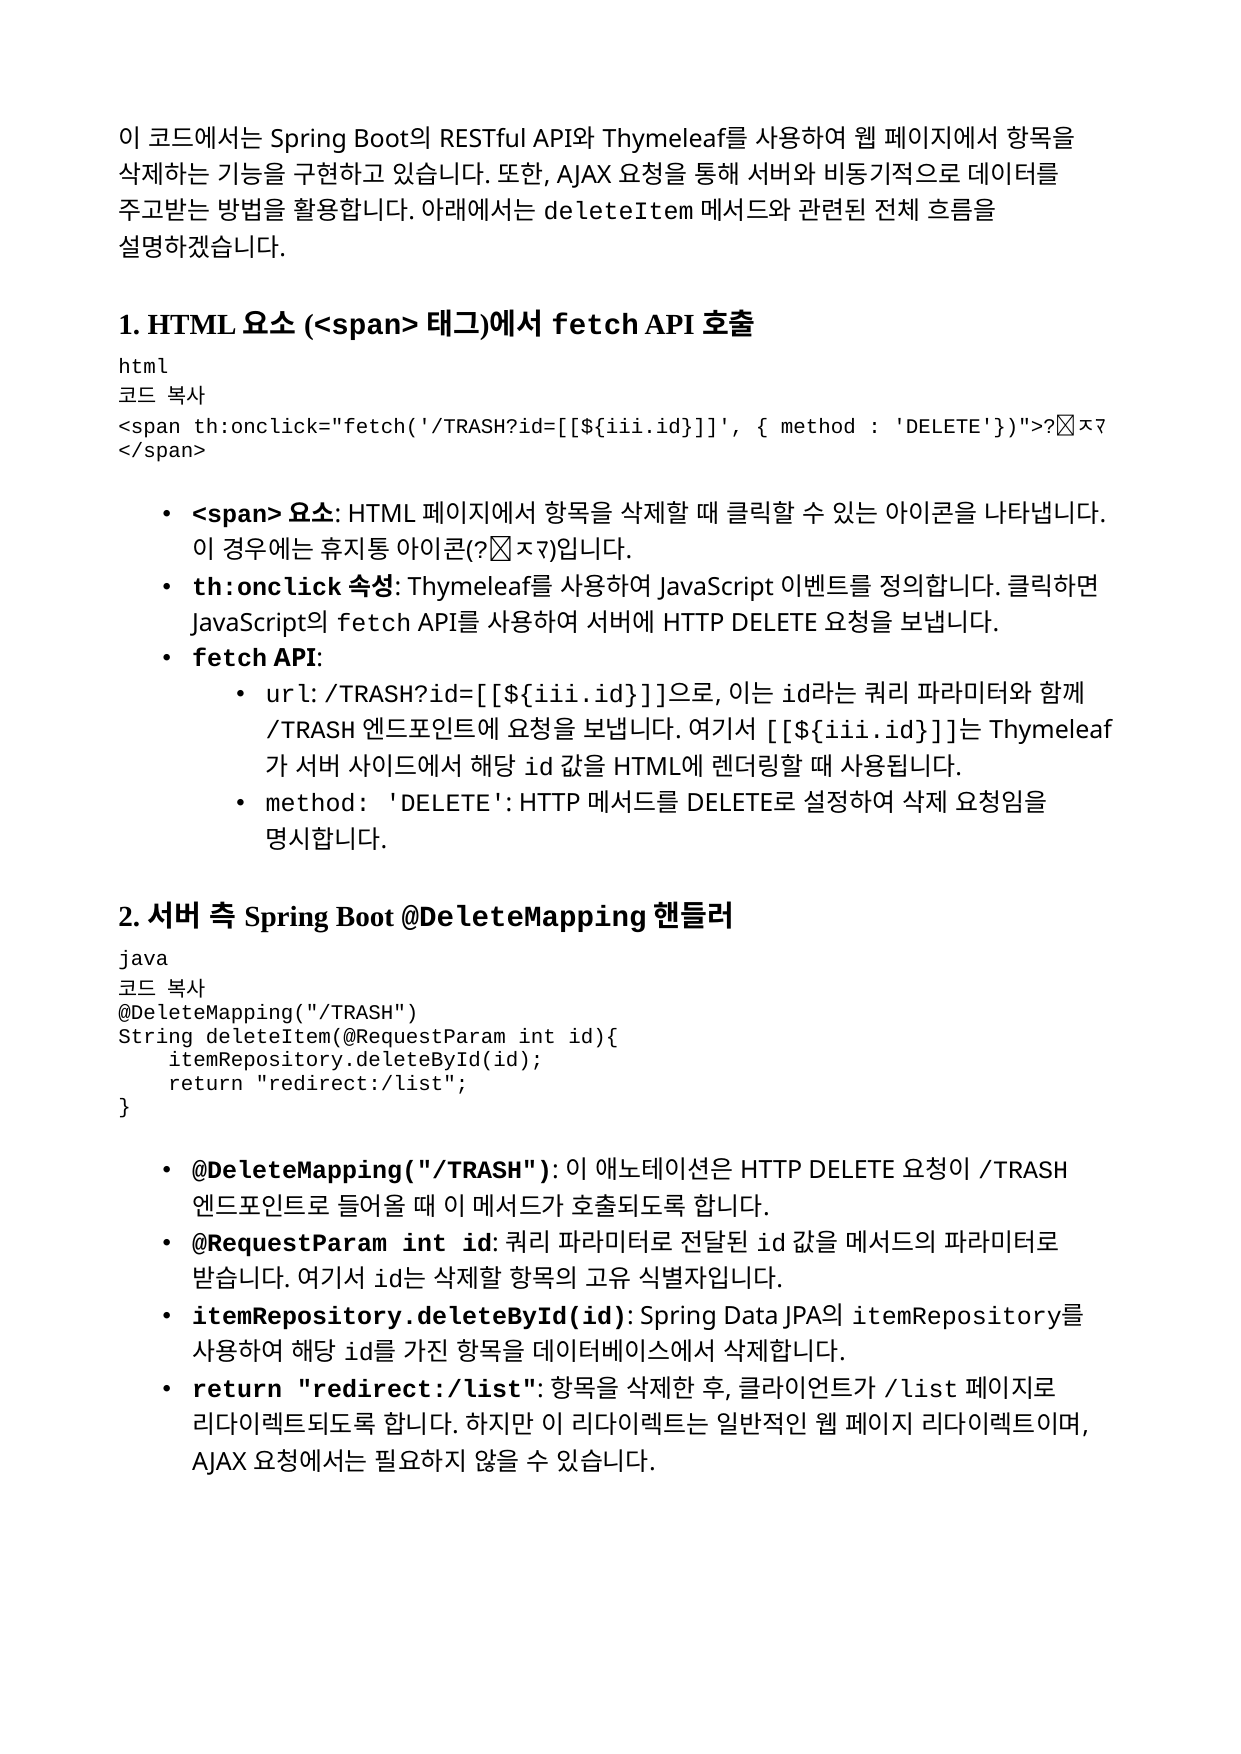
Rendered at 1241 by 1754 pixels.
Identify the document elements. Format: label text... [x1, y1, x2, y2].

list <span> 요소: HTML 페이지에서 항목을 삭제할 때 클릭할 수 있는 아이콘을 나타냅니다. 이 경우에는 휴지통 아이콘(?￯ﾸﾏ)입니다. [162, 493, 1122, 566]
text return "redirect:/list"; [118, 1073, 1122, 1097]
text } [118, 1097, 1122, 1120]
text 코드 복사 [118, 972, 1122, 1002]
list @RequestParam int id: 쿼리 파라미터로 전달된 id 값을 메서드의 파라미터로 받습니다. 여기서 id는 삭제할 항목의 고유 식별자입니다. [162, 1222, 1122, 1295]
list @DeleteMapping("/TRASH"): 이 애노테이션은 HTTP DELETE 요청이 /TRASH 엔드포인트로 들어올 때 이 메서드가 호출되도록 합니다. [162, 1150, 1122, 1222]
list method: 'DELETE': HTTP 메서드를 DELETE로 설정하여 삭제 요청임을 명시합니다. [236, 783, 1122, 856]
list th:onclick 속성: Thymeleaf를 사용하여 JavaScript 이벤트를 정의합니다. 클릭하면 JavaScript의 fetch API를 사용하여 서버에 HTTP DELETE 요청을 보냅니다. [162, 566, 1122, 639]
list return "redirect:/list": 항목을 삭제한 후, 클라이언트가 /list 페이지로 리다이렉트되도록 합니다. 하지만 이 리다이렉트는 일반적인 웹 페이지 리다이렉트이며, AJAX 요청에서는 필요하지 않을 수 있습니다. [162, 1368, 1122, 1477]
list fetch API: [162, 639, 1122, 673]
subtitle 1. HTML 요소 (<span> 태그)에서 fetch API 호출 [118, 301, 1122, 343]
text <span th:onclick="fetch('/TRASH?id=[[${iii.id}]]', { method : 'DELETE'})">?￯ﾸﾏ</span> [118, 410, 1122, 464]
text itemRepository.deleteById(id); [118, 1049, 1122, 1073]
text html [118, 356, 1122, 379]
list itemRepository.deleteById(id): Spring Data JPA의 itemRepository를 사용하여 해당 id를 가진 항목을 데이터베이스에서 삭제합니다. [162, 1295, 1122, 1368]
subtitle 2. 서버 측 Spring Boot @DeleteMapping 핸들러 [118, 893, 1122, 936]
text @DeleteMapping("/TRASH") [118, 1002, 1122, 1026]
text String deleteItem(@RequestParam int id){ [118, 1026, 1122, 1049]
text 이 코드에서는 Spring Boot의 RESTful API와 Thymeleaf를 사용하여 웹 페이지에서 항목을 삭제하는 기능을 구현하고 있습니다. 또한, AJAX 요청을 통해 서버와 비동기적으로 데이터를 주고받는 방법을 활용합니다. 아래에서는 deleteItem 메서드와 관련된 전체 흐름을 설명하겠습니다. [118, 118, 1122, 263]
text 코드 복사 [118, 379, 1122, 410]
list url: /TRASH?id=[[${iii.id}]]으로, 이는 id라는 쿼리 파라미터와 함께 /TRASH 엔드포인트에 요청을 보냅니다. 여기서 [[${iii.id}]]는 Thymeleaf가 서버 사이드에서 해당 id 값을 HTML에 렌더링할 때 사용됩니다. [236, 673, 1122, 783]
text java [118, 948, 1122, 972]
